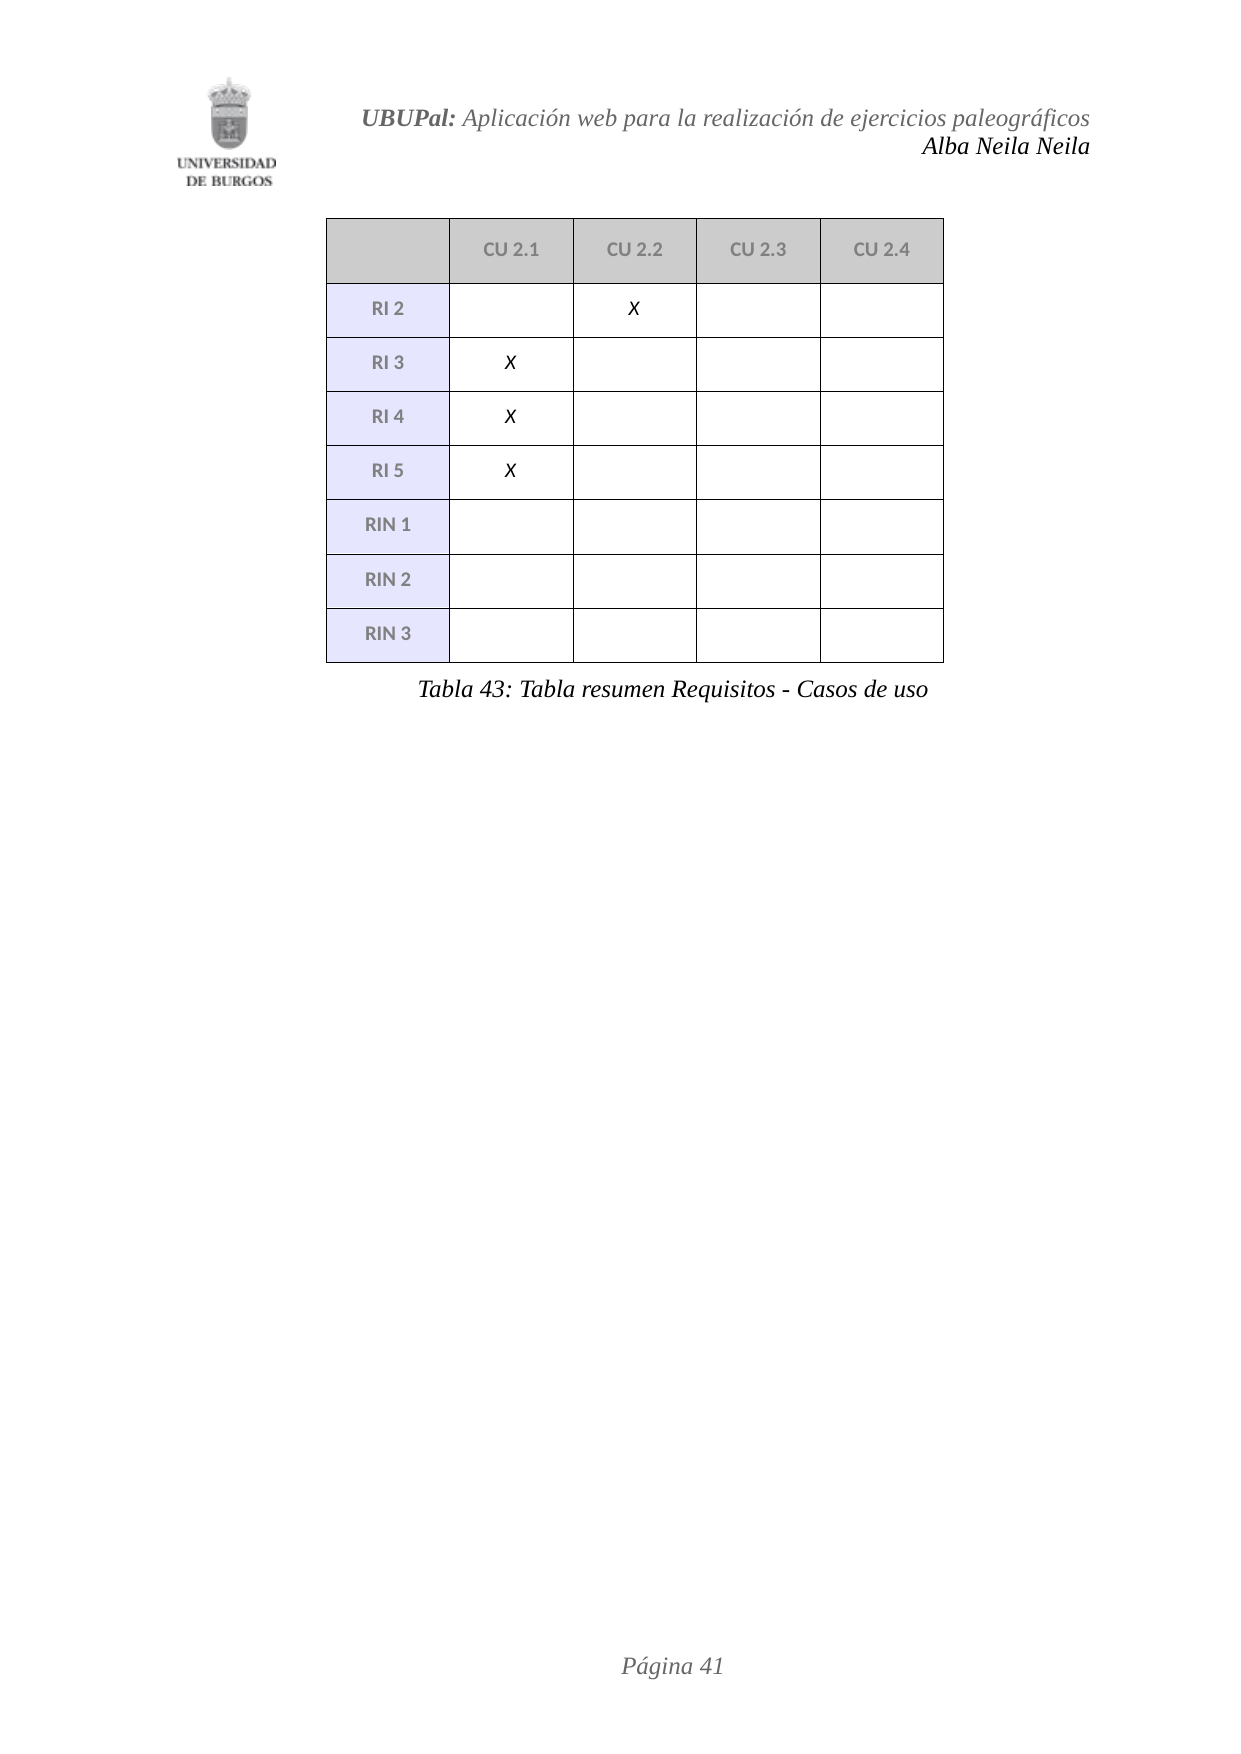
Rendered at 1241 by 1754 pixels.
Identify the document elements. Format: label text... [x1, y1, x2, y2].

table_cell RIN 1 [327, 500, 449, 553]
table_header [327, 219, 449, 283]
table_cell RI 4 [327, 392, 449, 445]
table_header CU 2.4 [821, 219, 943, 283]
table_cell [697, 555, 820, 607]
table_header CU 2.3 [697, 219, 820, 283]
table_cell [821, 284, 943, 337]
table_cell X [450, 446, 573, 499]
table_cell [450, 609, 573, 662]
table_cell [821, 500, 943, 553]
table_cell RIN 2 [327, 555, 449, 607]
table_cell [697, 500, 820, 553]
table_cell [574, 555, 696, 607]
table_cell [574, 446, 696, 499]
table_cell [697, 392, 820, 445]
table_cell [450, 500, 573, 553]
table_cell RI 5 [327, 446, 449, 499]
table_cell X [450, 392, 573, 445]
table_cell [821, 555, 943, 607]
text Tabla : Tabla resumen Requisitos - Casos de uso [255, 674, 1092, 703]
table_cell [697, 446, 820, 499]
table_cell [697, 609, 820, 662]
table_cell [821, 338, 943, 391]
table_cell [574, 609, 696, 662]
table_header CU 2.2 [574, 219, 696, 283]
picture [177, 77, 276, 186]
table_cell [821, 446, 943, 499]
table_cell X [574, 284, 696, 337]
table_cell [821, 609, 943, 662]
table_cell [574, 392, 696, 445]
table_header CU 2.1 [450, 219, 573, 283]
table_cell [821, 392, 943, 445]
table_cell [450, 284, 573, 337]
table_cell [697, 284, 820, 337]
table_cell RI 3 [327, 338, 449, 391]
table_cell X [450, 338, 573, 391]
table_cell RIN 3 [327, 609, 449, 662]
table_cell RI 2 [327, 284, 449, 337]
table_cell [574, 500, 696, 553]
table_cell [450, 555, 573, 607]
table_cell [574, 338, 696, 391]
table_cell [697, 338, 820, 391]
